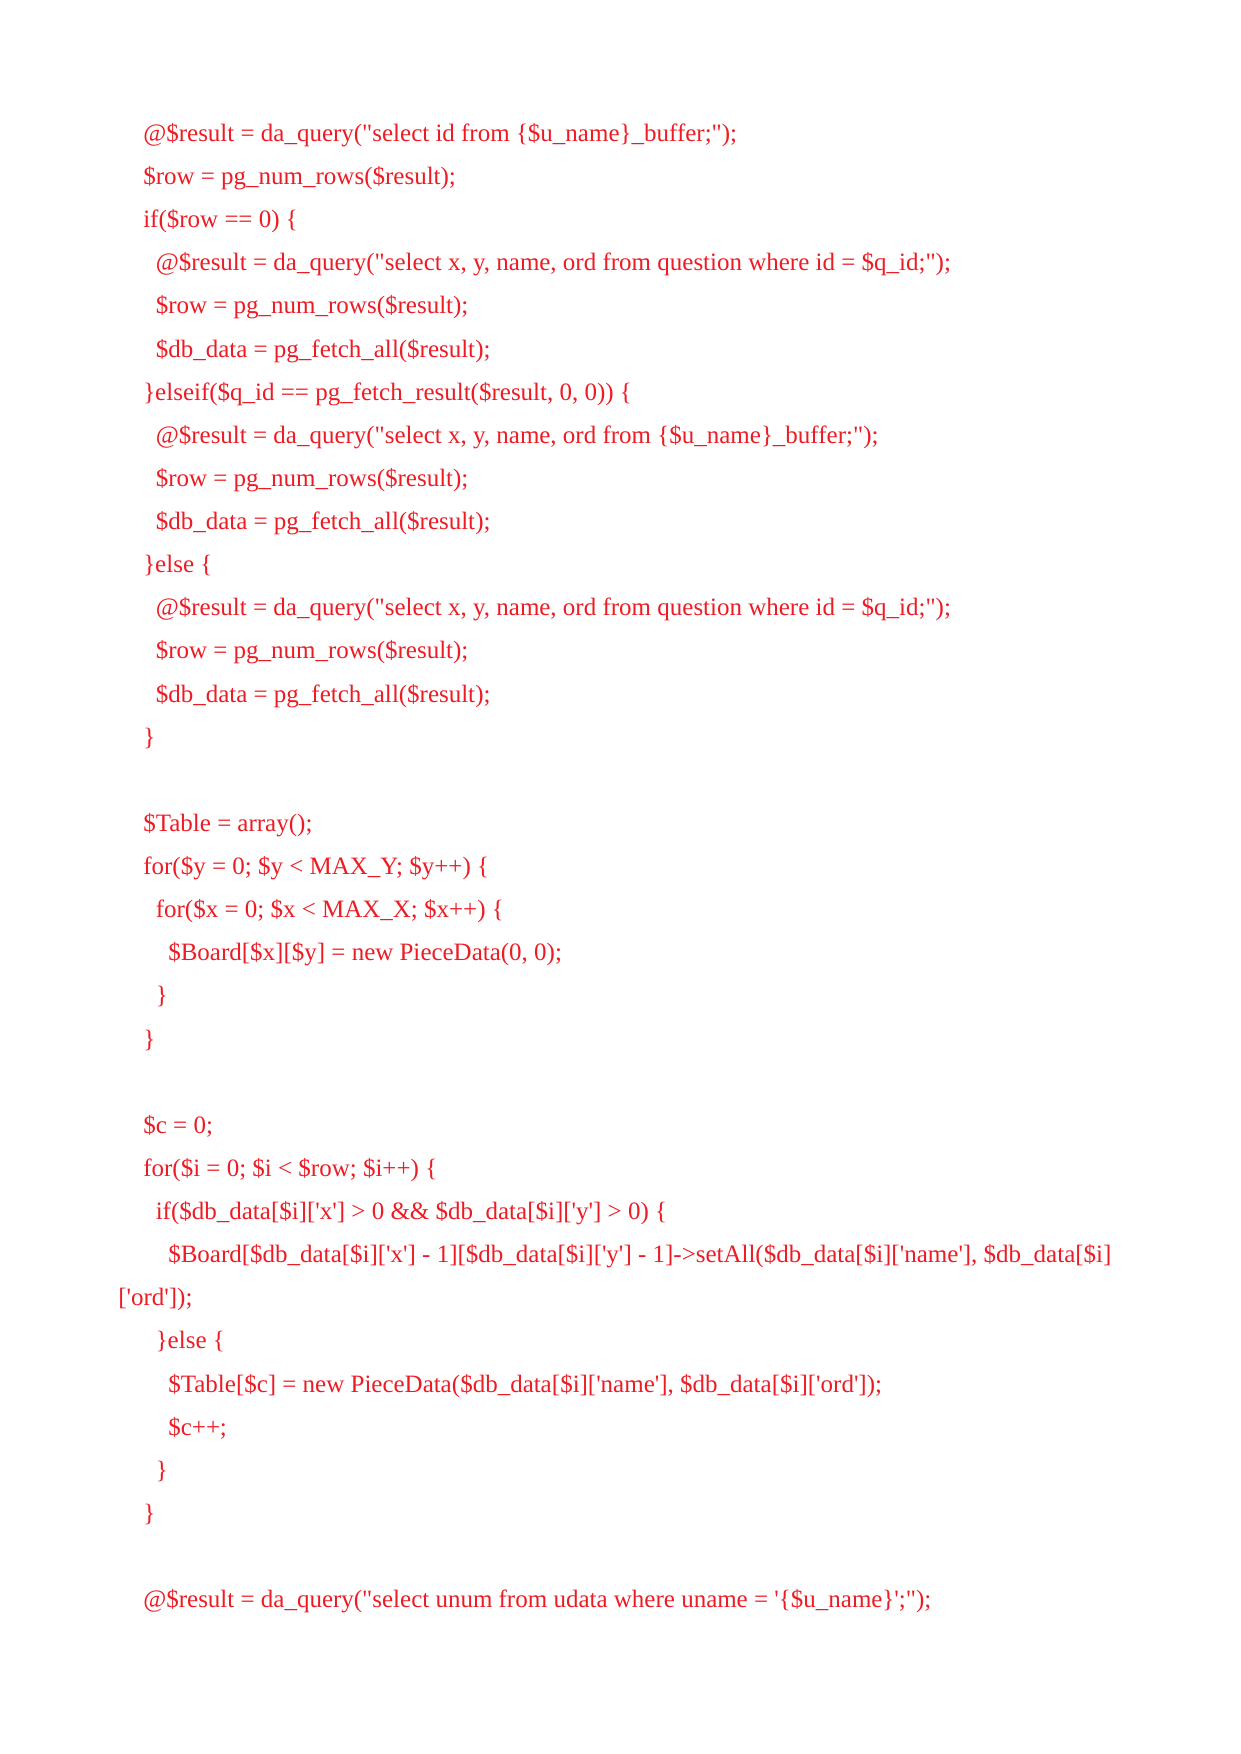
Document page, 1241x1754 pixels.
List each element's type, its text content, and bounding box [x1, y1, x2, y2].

text @$result = da_query("select x, y, name, ord from question where id = $q_id;"); [118, 247, 1122, 276]
text @$result = da_query("select x, y, name, ord from {$u_name}_buffer;"); [118, 420, 1122, 449]
text $db_data = pg_fetch_all($result); [118, 506, 1122, 535]
text $c++; [118, 1412, 1122, 1441]
text for($y = 0; $y < MAX_Y; $y++) { [118, 851, 1122, 880]
text $db_data = pg_fetch_all($result); [118, 679, 1122, 707]
text @$result = da_query("select id from {$u_name}_buffer;"); [118, 118, 1122, 147]
text } [118, 722, 1122, 751]
text } [118, 1024, 1122, 1052]
text } [118, 981, 1122, 1009]
text $row = pg_num_rows($result); [118, 636, 1122, 664]
text for($i = 0; $i < $row; $i++) { [118, 1153, 1122, 1182]
text for($x = 0; $x < MAX_X; $x++) { [118, 894, 1122, 923]
text $Table[$c] = new PieceData($db_data[$i]['name'], $db_data[$i]['ord']); [118, 1369, 1122, 1397]
text @$result = da_query("select x, y, name, ord from question where id = $q_id;"); [118, 592, 1122, 621]
text if($row == 0) { [118, 204, 1122, 233]
text } [118, 1498, 1122, 1527]
text } [118, 1455, 1122, 1484]
text $Board[$db_data[$i]['x'] - 1][$db_data[$i]['y'] - 1]->setAll($db_data[$i]['name'], $db_data[$i]['ord']); [118, 1239, 1122, 1311]
text if($db_data[$i]['x'] > 0 && $db_data[$i]['y'] > 0) { [118, 1196, 1122, 1225]
text }elseif($q_id == pg_fetch_result($result, 0, 0)) { [118, 377, 1122, 406]
text $Table = array(); [118, 808, 1122, 837]
text $db_data = pg_fetch_all($result); [118, 334, 1122, 362]
text @$result = da_query("select unum from udata where uname = '{$u_name}';"); [118, 1584, 1122, 1613]
text $row = pg_num_rows($result); [118, 161, 1122, 190]
text $row = pg_num_rows($result); [118, 291, 1122, 319]
text $row = pg_num_rows($result); [118, 463, 1122, 492]
text }else { [118, 549, 1122, 578]
text $Board[$x][$y] = new PieceData(0, 0); [118, 937, 1122, 966]
text }else { [118, 1326, 1122, 1354]
text $c = 0; [118, 1110, 1122, 1139]
